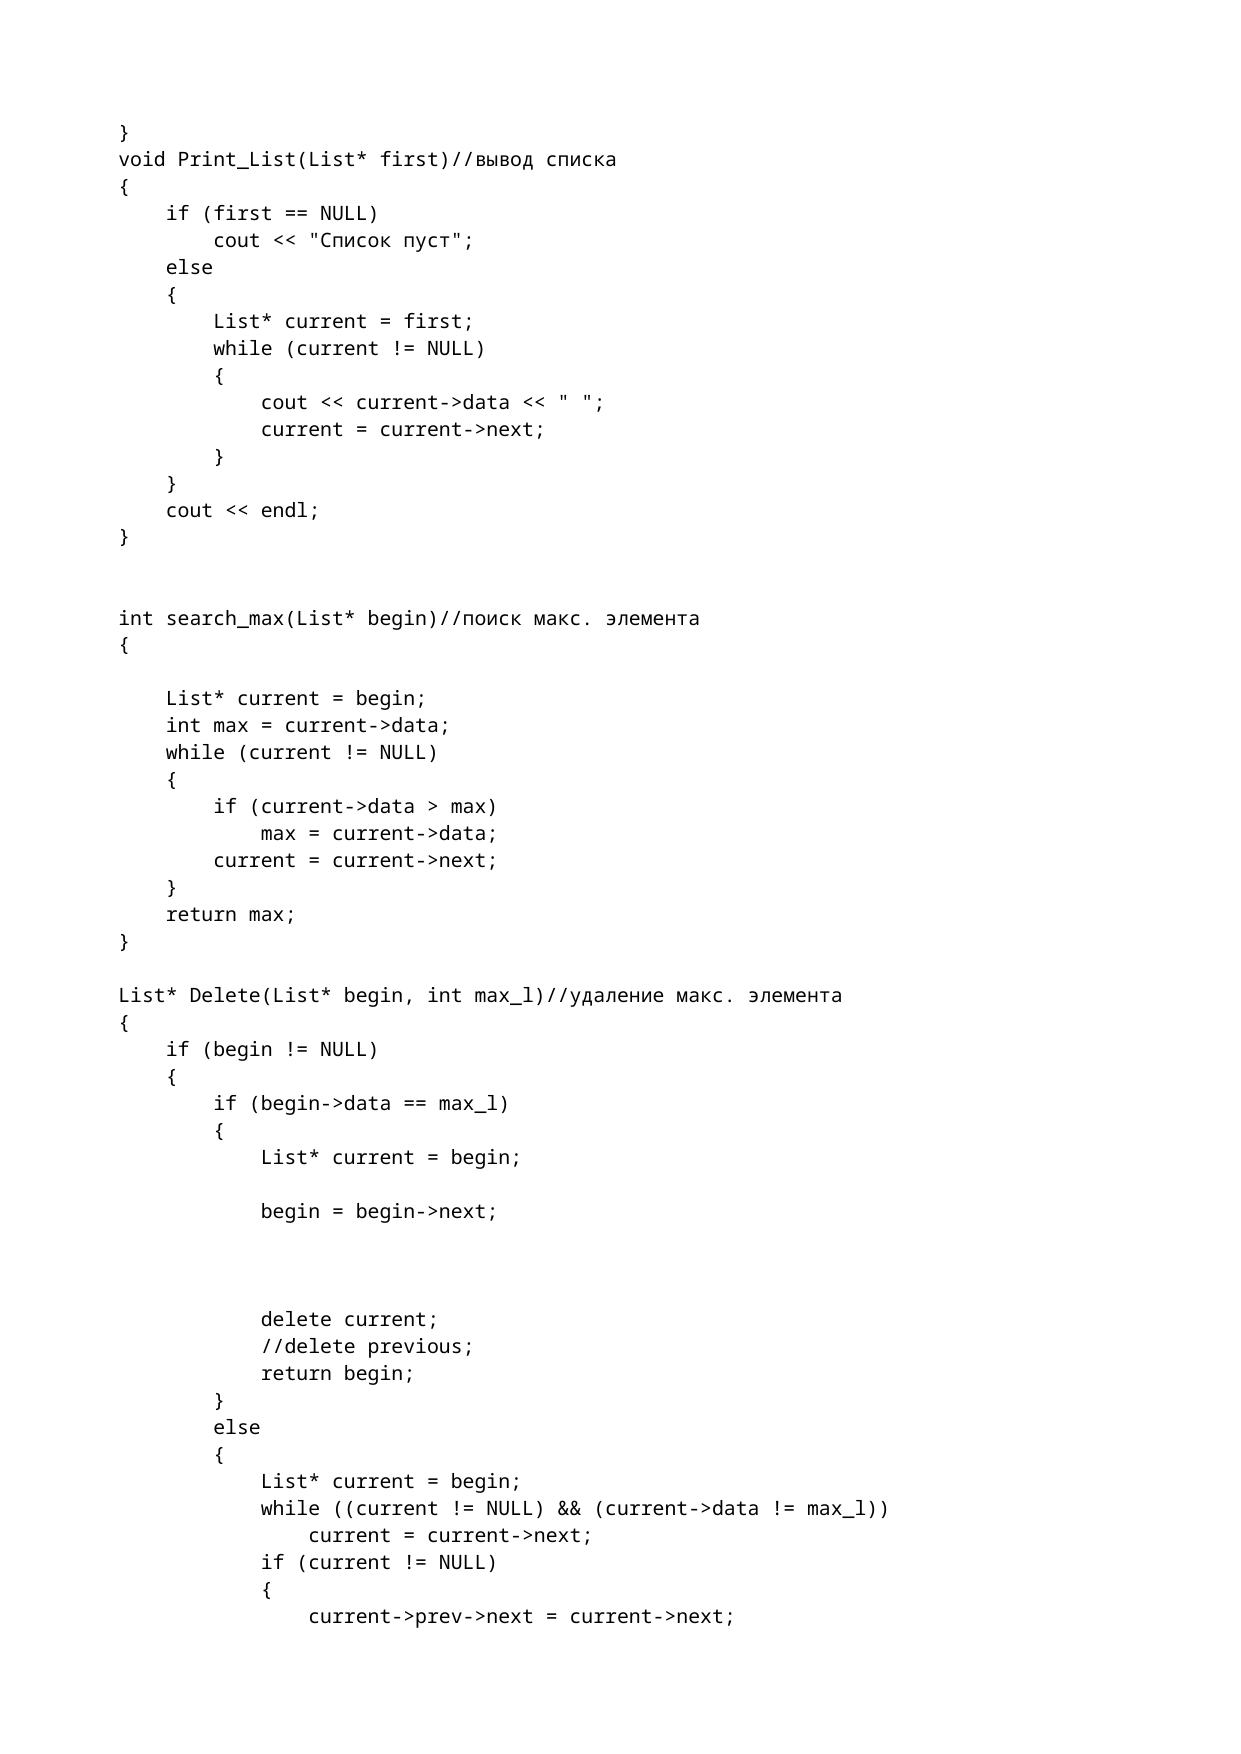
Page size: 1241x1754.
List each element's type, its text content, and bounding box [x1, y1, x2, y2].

text List* current = begin; [118, 1143, 1122, 1170]
text while (current != NULL) [118, 334, 1122, 361]
text current = current->next; [118, 415, 1122, 442]
text if (current != NULL) [118, 1548, 1122, 1575]
text { [118, 1008, 1122, 1035]
text while ((current != NULL) && (current->data != max_l)) [118, 1494, 1122, 1521]
text } [118, 523, 1122, 550]
text { [118, 631, 1122, 658]
text List* current = first; [118, 307, 1122, 334]
text else [118, 253, 1122, 280]
text } [118, 442, 1122, 469]
text begin = begin->next; [118, 1197, 1122, 1224]
text else [118, 1413, 1122, 1440]
text delete current; [118, 1305, 1122, 1332]
text return max; [118, 901, 1122, 927]
text { [118, 1575, 1122, 1602]
text { [118, 280, 1122, 307]
text } [118, 469, 1122, 496]
text cout << current->data << " "; [118, 388, 1122, 415]
text return begin; [118, 1359, 1122, 1386]
text { [118, 361, 1122, 388]
text while (current != NULL) [118, 739, 1122, 766]
text int max = current->data; [118, 712, 1122, 739]
text current = current->next; [118, 1521, 1122, 1548]
text //delete previous; [118, 1332, 1122, 1359]
text { [118, 1116, 1122, 1143]
text if (begin->data == max_l) [118, 1089, 1122, 1116]
text current->prev->next = current->next; [118, 1602, 1122, 1629]
text void Print_List(List* first)//вывод списка [118, 145, 1122, 172]
text } [118, 873, 1122, 901]
text int search_max(List* begin)//поиск макс. элемента [118, 604, 1122, 631]
text { [118, 1440, 1122, 1467]
text if (first == NULL) [118, 199, 1122, 226]
text List* current = begin; [118, 1467, 1122, 1494]
text if (current->data > max) [118, 793, 1122, 819]
text { [118, 172, 1122, 199]
text if (begin != NULL) [118, 1035, 1122, 1062]
text List* current = begin; [118, 685, 1122, 712]
text } [118, 118, 1122, 145]
text { [118, 766, 1122, 793]
text cout << "Список пуст"; [118, 226, 1122, 253]
text } [118, 927, 1122, 954]
text current = current->next; [118, 847, 1122, 873]
text max = current->data; [118, 819, 1122, 847]
text { [118, 1062, 1122, 1089]
text List* Delete(List* begin, int max_l)//удаление макс. элемента [118, 981, 1122, 1008]
text cout << endl; [118, 496, 1122, 523]
text } [118, 1386, 1122, 1413]
